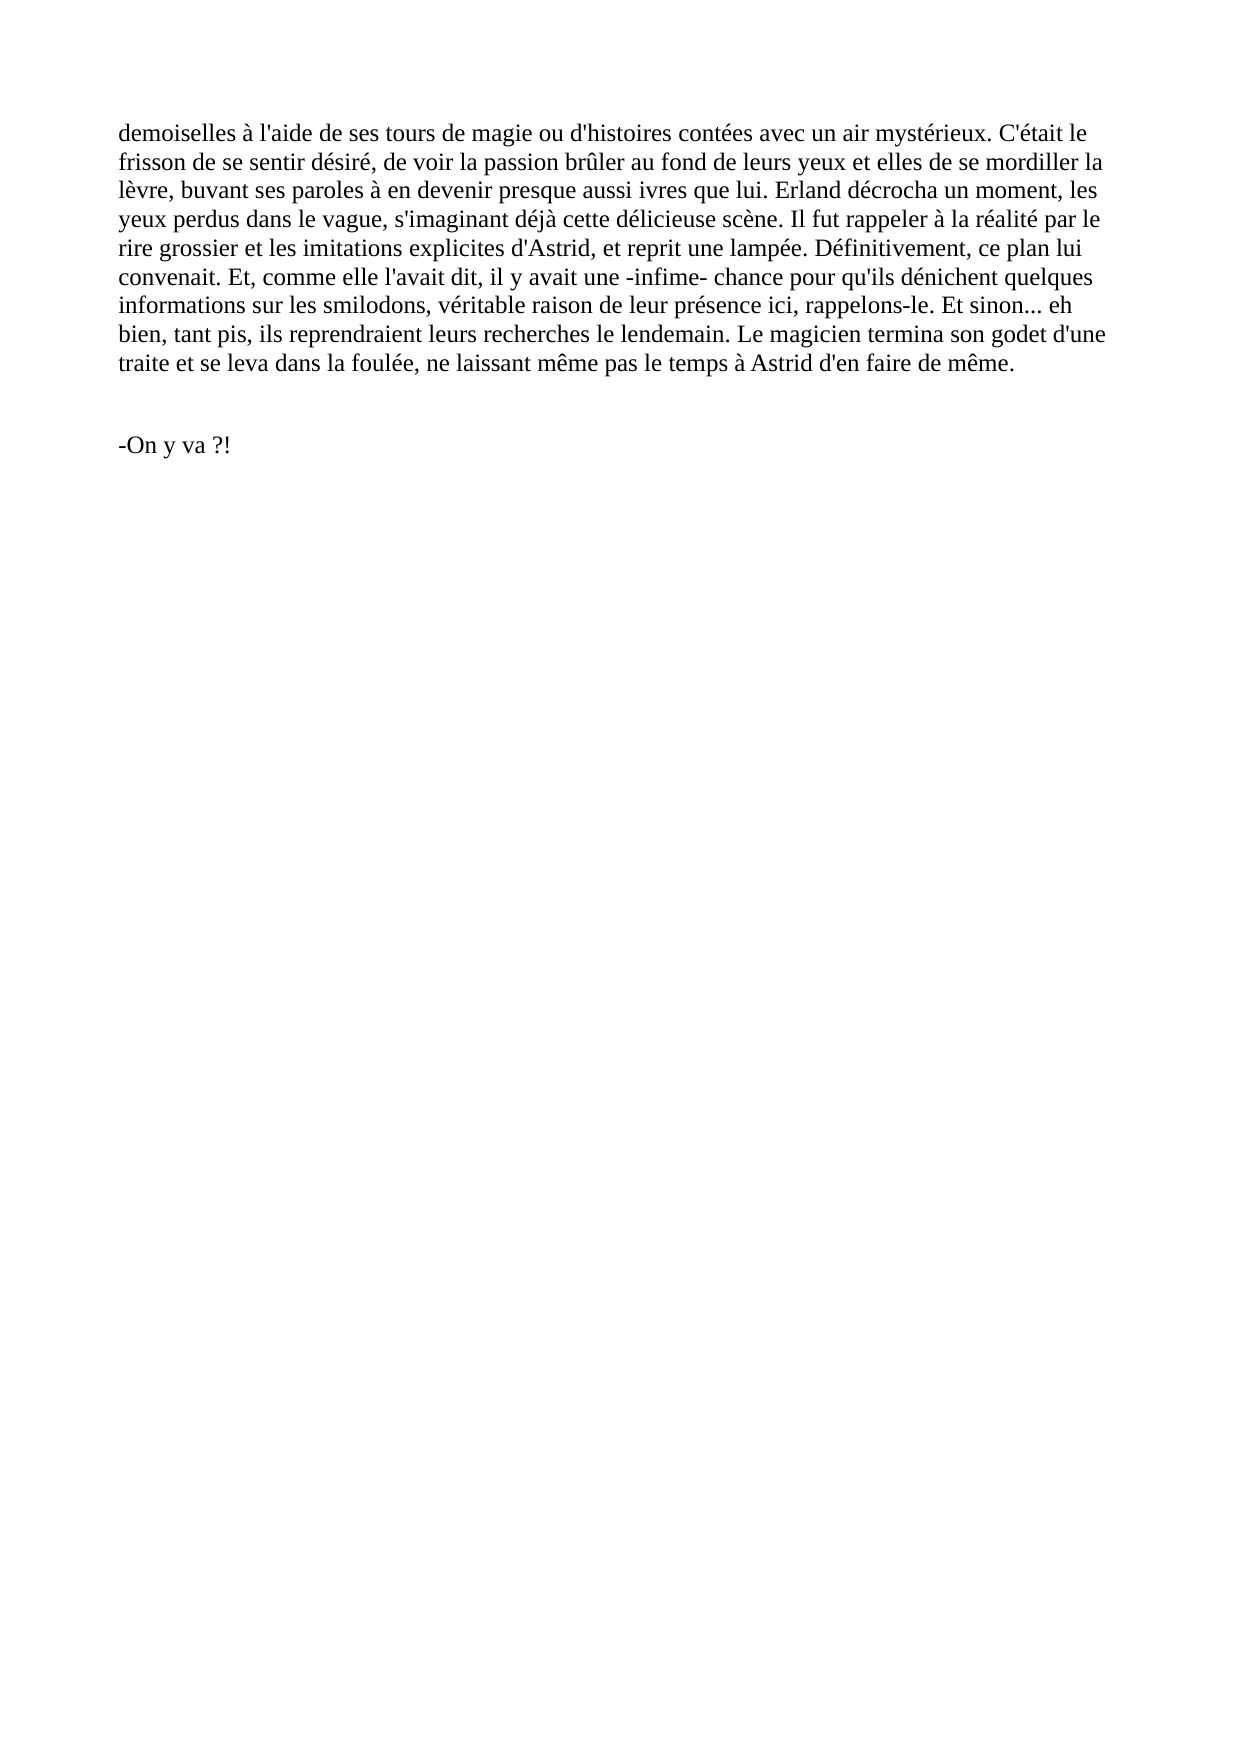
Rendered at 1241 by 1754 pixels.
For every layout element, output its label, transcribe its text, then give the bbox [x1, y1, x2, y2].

text demoiselles à l'aide de ses tours de magie ou d'histoires contées avec un air mystérieux. C'était le frisson de se sentir désiré, de voir la passion brûler au fond de leurs yeux et elles de se mordiller la lèvre, buvant ses paroles à en devenir presque aussi ivres que lui. Erland décrocha un moment, les yeux perdus dans le vague, s'imaginant déjà cette délicieuse scène. Il fut rappeler à la réalité par le rire grossier et les imitations explicites d'Astrid, et reprit une lampée. Définitivement, ce plan lui convenait. Et, comme elle l'avait dit, il y avait une -infime- chance pour qu'ils dénichent quelques informations sur les smilodons, véritable raison de leur présence ici, rappelons-le. Et sinon... eh bien, tant pis, ils reprendraient leurs recherches le lendemain. Le magicien termina son godet d'une traite et se leva dans la foulée, ne laissant même pas le temps à Astrid d'en faire de même. [118, 118, 1122, 377]
text -On y va ?! [118, 431, 1122, 459]
